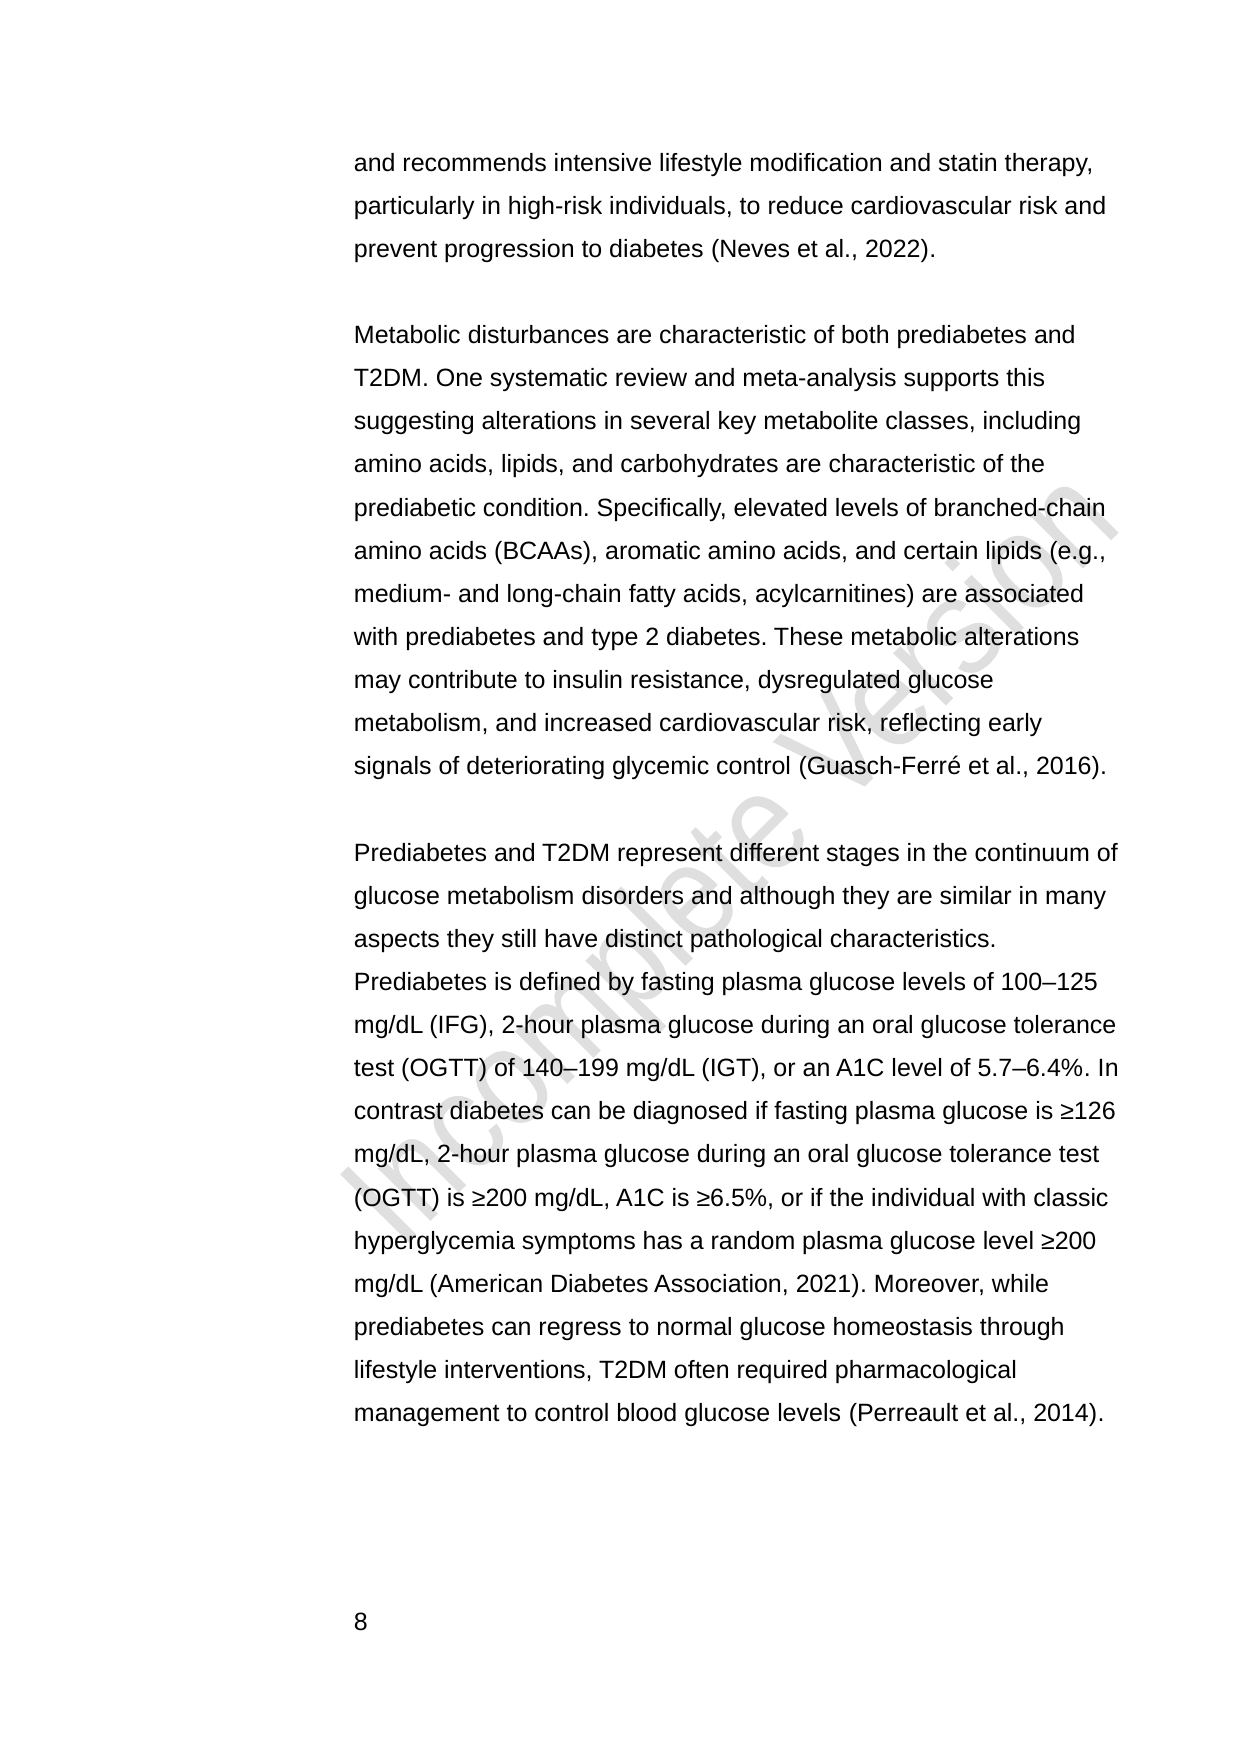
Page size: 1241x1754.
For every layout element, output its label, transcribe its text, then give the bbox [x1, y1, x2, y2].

text and recommends intensive lifestyle modification and statin therapy, particularly in high-risk individuals, to reduce cardiovascular risk and prevent progression to diabetes (Neves et al., 2022). [354, 148, 1122, 263]
text Prediabetes and T2DM represent different stages in the continuum of glucose metabolism disorders and although they are similar in many aspects they still have distinct pathological characteristics. Prediabetes is defined by fasting plasma glucose levels of 100–125 mg/dL (IFG), 2-hour plasma glucose during an oral glucose tolerance test (OGTT) of 140–199 mg/dL (IGT), or an A1C level of 5.7–6.4%. In contrast diabetes can be diagnosed if fasting plasma glucose is ≥126 mg/dL, 2-hour plasma glucose during an oral glucose tolerance test (OGTT) is ≥200 mg/dL, A1C is ≥6.5%, or if the individual with classic hyperglycemia symptoms has a random plasma glucose level ≥200 mg/dL (American Diabetes Association, 2021). Moreover, while prediabetes can regress to normal glucose homeostasis through lifestyle interventions, T2DM often required pharmacological management to control blood glucose levels (Perreault et al., 2014). [354, 838, 1122, 1427]
text Metabolic disturbances are characteristic of both prediabetes and T2DM. One systematic review and meta-analysis supports this suggesting alterations in several key metabolite classes, including amino acids, lipids, and carbohydrates are characteristic of the prediabetic condition. Specifically, elevated levels of branched-chain amino acids (BCAAs), aromatic amino acids, and certain lipids (e.g., medium- and long-chain fatty acids, acylcarnitines) are associated with prediabetes and type 2 diabetes. These metabolic alterations may contribute to insulin resistance, dysregulated glucose metabolism, and increased cardiovascular risk, reflecting early signals of deteriorating glycemic control (Guasch-Ferré et al., 2016). [354, 320, 1122, 780]
